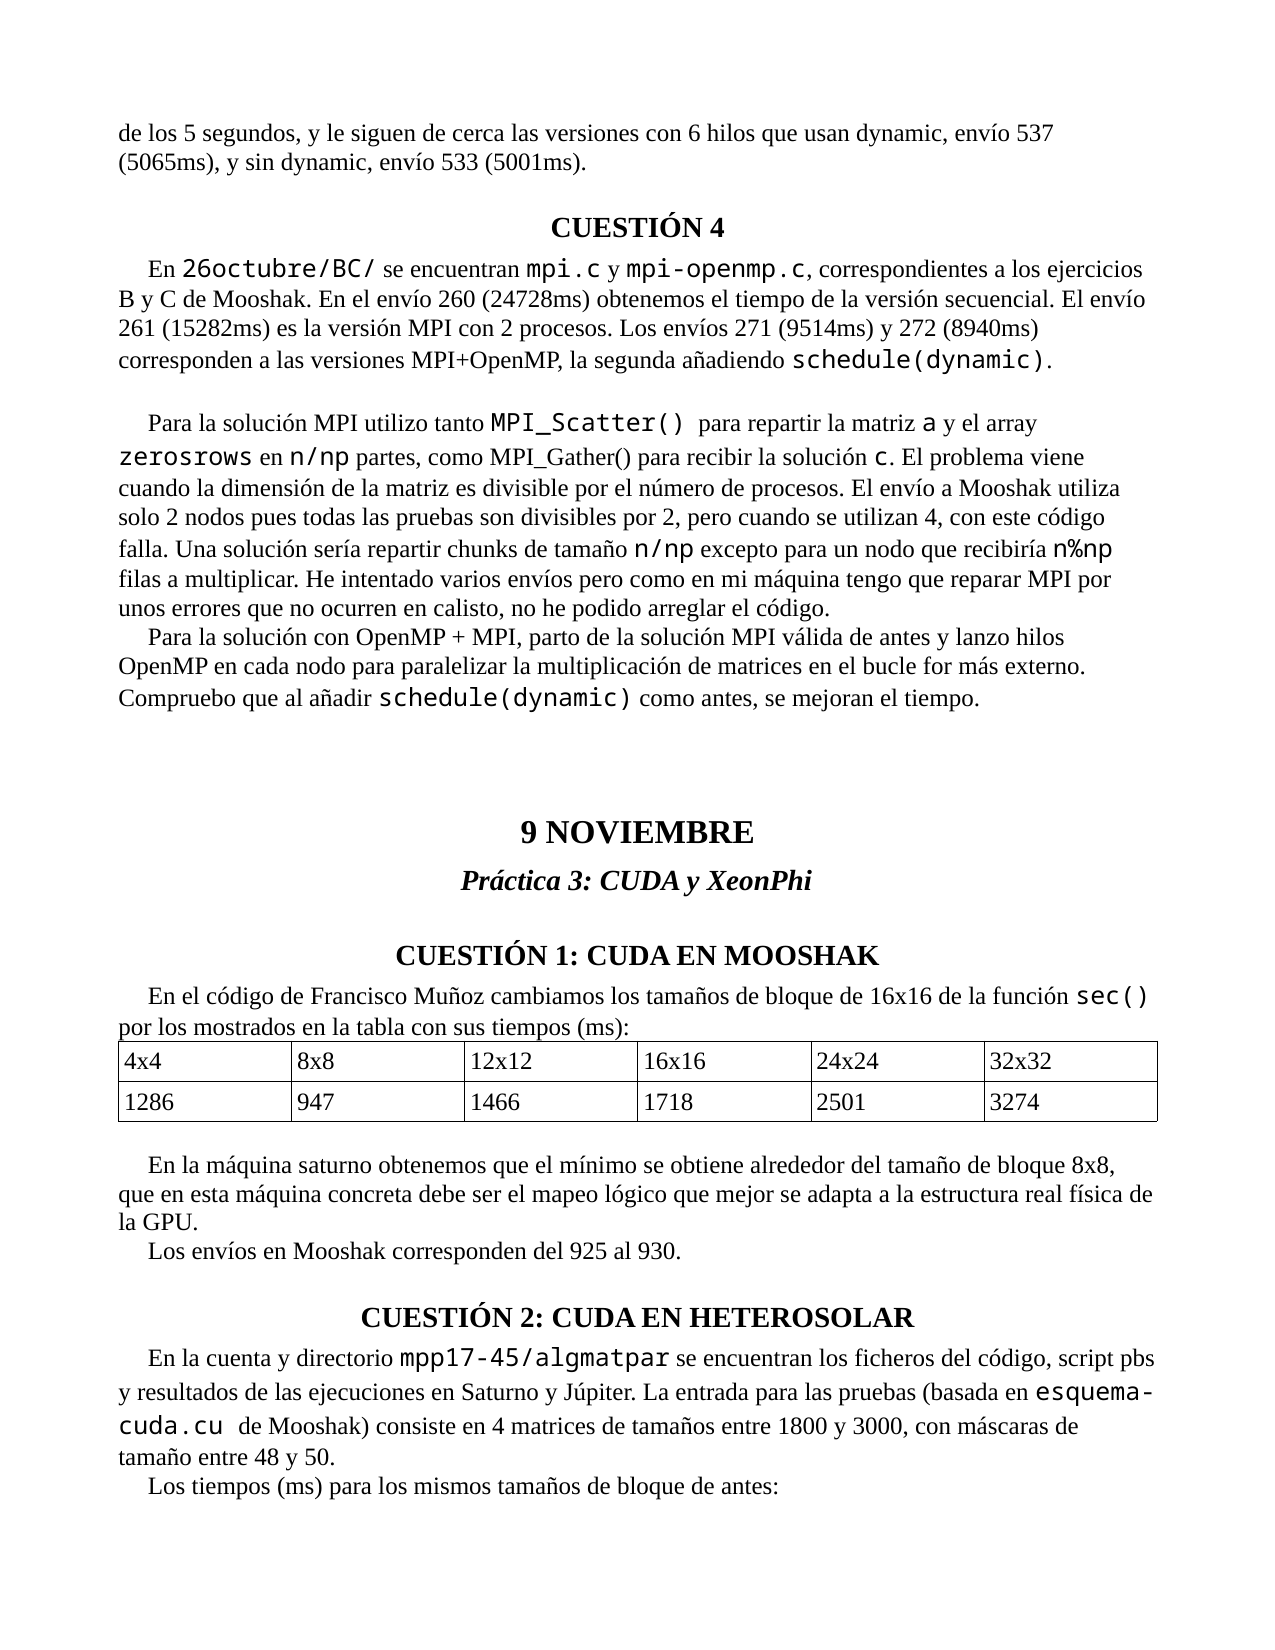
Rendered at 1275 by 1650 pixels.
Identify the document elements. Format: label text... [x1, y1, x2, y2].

table_cell 1718 [638, 1082, 811, 1121]
table_cell 2501 [812, 1082, 984, 1121]
table_header 12x12 [465, 1042, 637, 1081]
table_cell 3274 [985, 1082, 1157, 1121]
table_cell 1466 [465, 1082, 637, 1121]
text En la cuenta y directorio mpp17-45/algmatpar se encuentran los ficheros del código, script pbs y resultados de las ejecuciones en Saturno y Júpiter. La entrada para las pruebas (basada en esquema-cuda.cu de Mooshak) consiste en 4 matrices de tamaños entre 1800 y 3000, con máscaras de tamaño entre 48 y 50. [118, 1340, 1157, 1471]
table_header 4x4 [119, 1042, 291, 1081]
text Los envíos en Mooshak corresponden del 925 al 930. [118, 1236, 1157, 1265]
text Los tiempos (ms) para los mismos tamaños de bloque de antes: [118, 1471, 1157, 1499]
text En la máquina saturno obtenemos que el mínimo se obtiene alrededor del tamaño de bloque 8x8, que en esta máquina concreta debe ser el mapeo lógico que mejor se adapta a la estructura real física de la GPU. [118, 1150, 1157, 1236]
text Para la solución con OpenMP + MPI, parto de la solución MPI válida de antes y lanzo hilos OpenMP en cada nodo para paralelizar la multiplicación de matrices en el bucle for más externo. Compruebo que al añadir schedule(dynamic) como antes, se mejoran el tiempo. [118, 622, 1157, 713]
table_header 32x32 [985, 1042, 1157, 1081]
text En el código de Francisco Muñoz cambiamos los tamaños de bloque de 16x16 de la función sec() por los mostrados en la tabla con sus tiempos (ms): [118, 978, 1157, 1041]
table_cell 947 [292, 1082, 464, 1121]
subtitle 9 NOVIEMBRE [118, 812, 1157, 851]
subtitle Práctica 3: CUDA y XeonPhi [118, 863, 1157, 897]
table_header 16x16 [638, 1042, 811, 1081]
table_header 8x8 [292, 1042, 464, 1081]
table_header 24x24 [812, 1042, 984, 1081]
subtitle CUESTIÓN 4 [118, 211, 1157, 244]
text Para la solución MPI utilizo tanto MPI_Scatter() para repartir la matriz a y el array zerosrows en n/np partes, como MPI_Gather() para recibir la solución c. El problema viene cuando la dimensión de la matriz es divisible por el número de procesos. El envío a Mooshak utiliza solo 2 nodos pues todas las pruebas son divisibles por 2, pero cuando se utilizan 4, con este código falla. Una solución sería repartir chunks de tamaño n/np excepto para un nodo que recibiría n%np filas a multiplicar. He intentado varios envíos pero como en mi máquina tengo que reparar MPI por unos errores que no ocurren en calisto, no he podido arreglar el código. [118, 405, 1157, 622]
text En 26octubre/BC/ se encuentran mpi.c y mpi-openmp.c, correspondientes a los ejercicios B y C de Mooshak. En el envío 260 (24728ms) obtenemos el tiempo de la versión secuencial. El envío 261 (15282ms) es la versión MPI con 2 procesos. Los envíos 271 (9514ms) y 272 (8940ms) corresponden a las versiones MPI+OpenMP, la segunda añadiendo schedule(dynamic). [118, 250, 1157, 376]
table_cell 1286 [119, 1082, 291, 1121]
subtitle CUESTIÓN 1: CUDA EN MOOSHAK [118, 938, 1157, 971]
text de los 5 segundos, y le siguen de cerca las versiones con 6 hilos que usan dynamic, envío 537 (5065ms), y sin dynamic, envío 533 (5001ms). [118, 118, 1157, 176]
subtitle CUESTIÓN 2: CUDA EN HETEROSOLAR [118, 1300, 1157, 1333]
